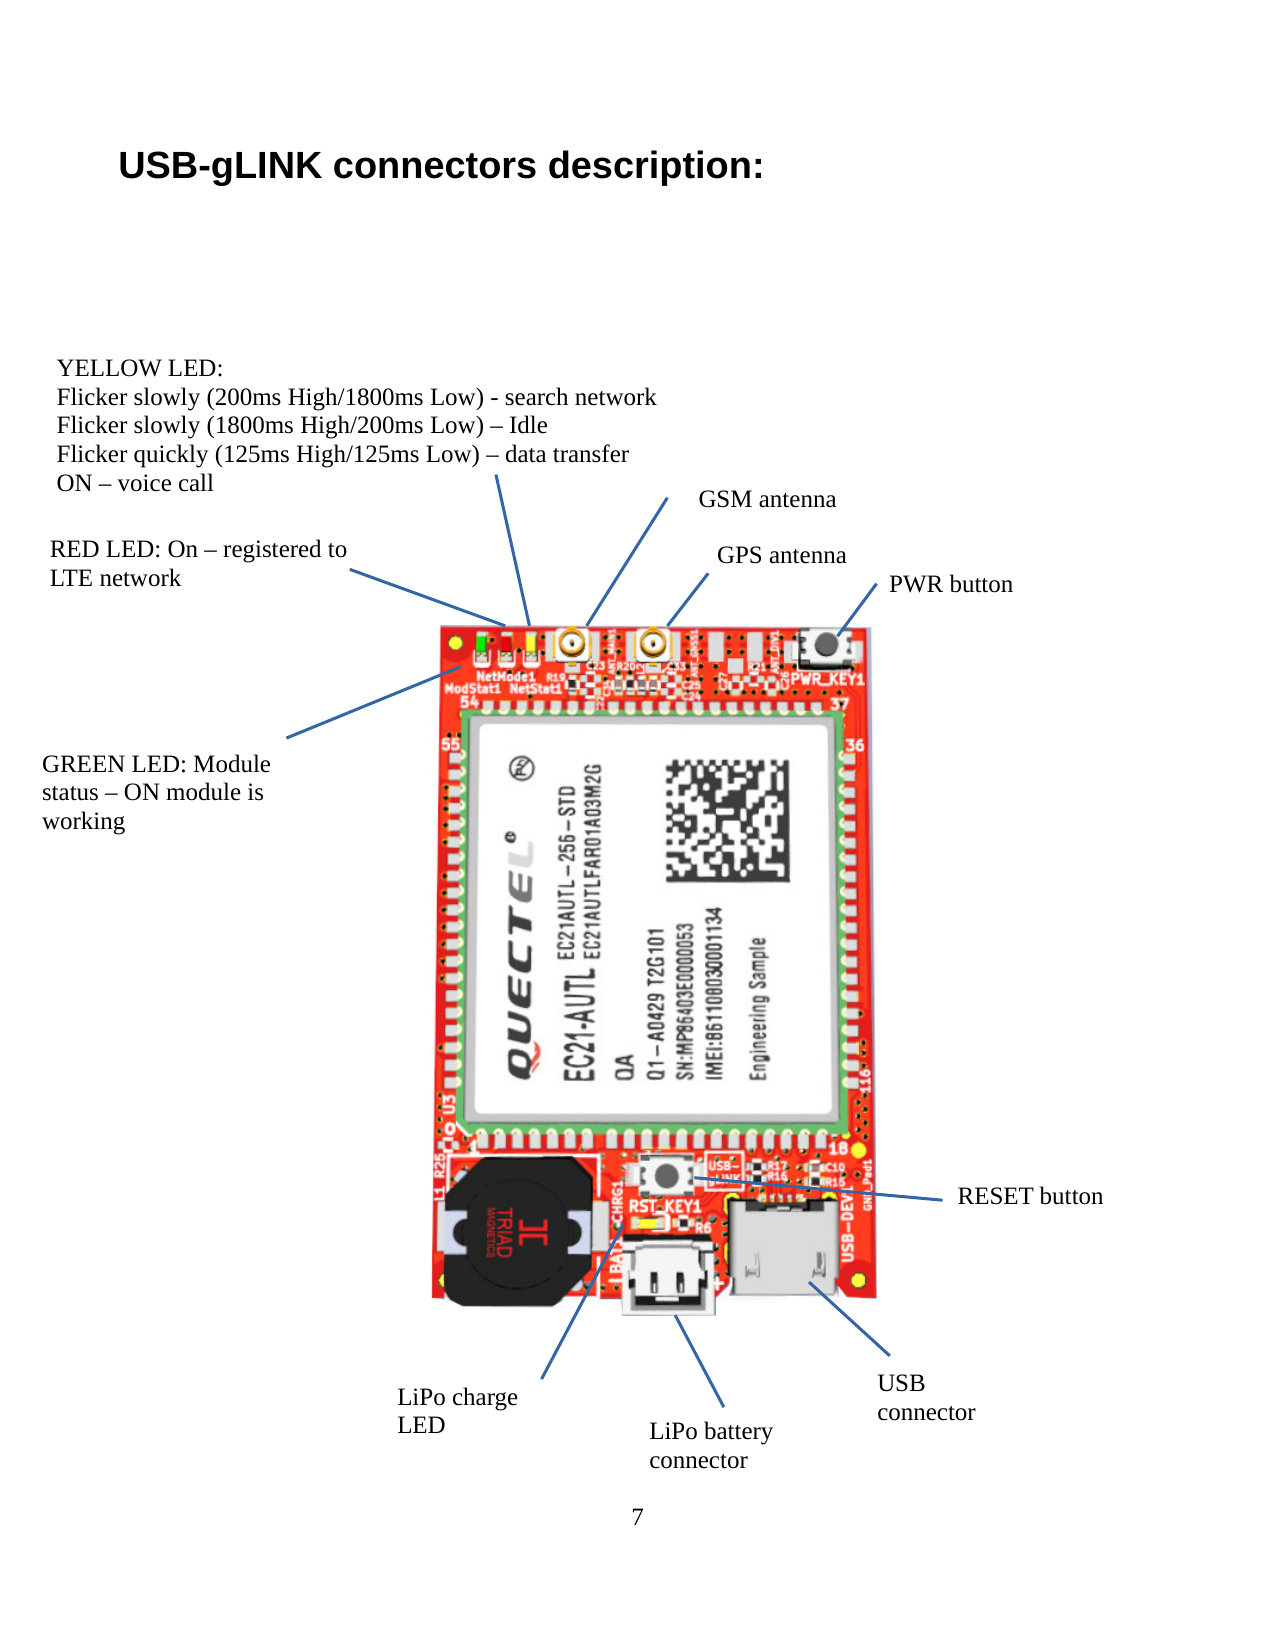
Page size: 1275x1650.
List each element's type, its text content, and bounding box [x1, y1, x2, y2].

picture [431, 625, 877, 1316]
subtitle USB-gLINK connectors description: [118, 143, 1157, 187]
